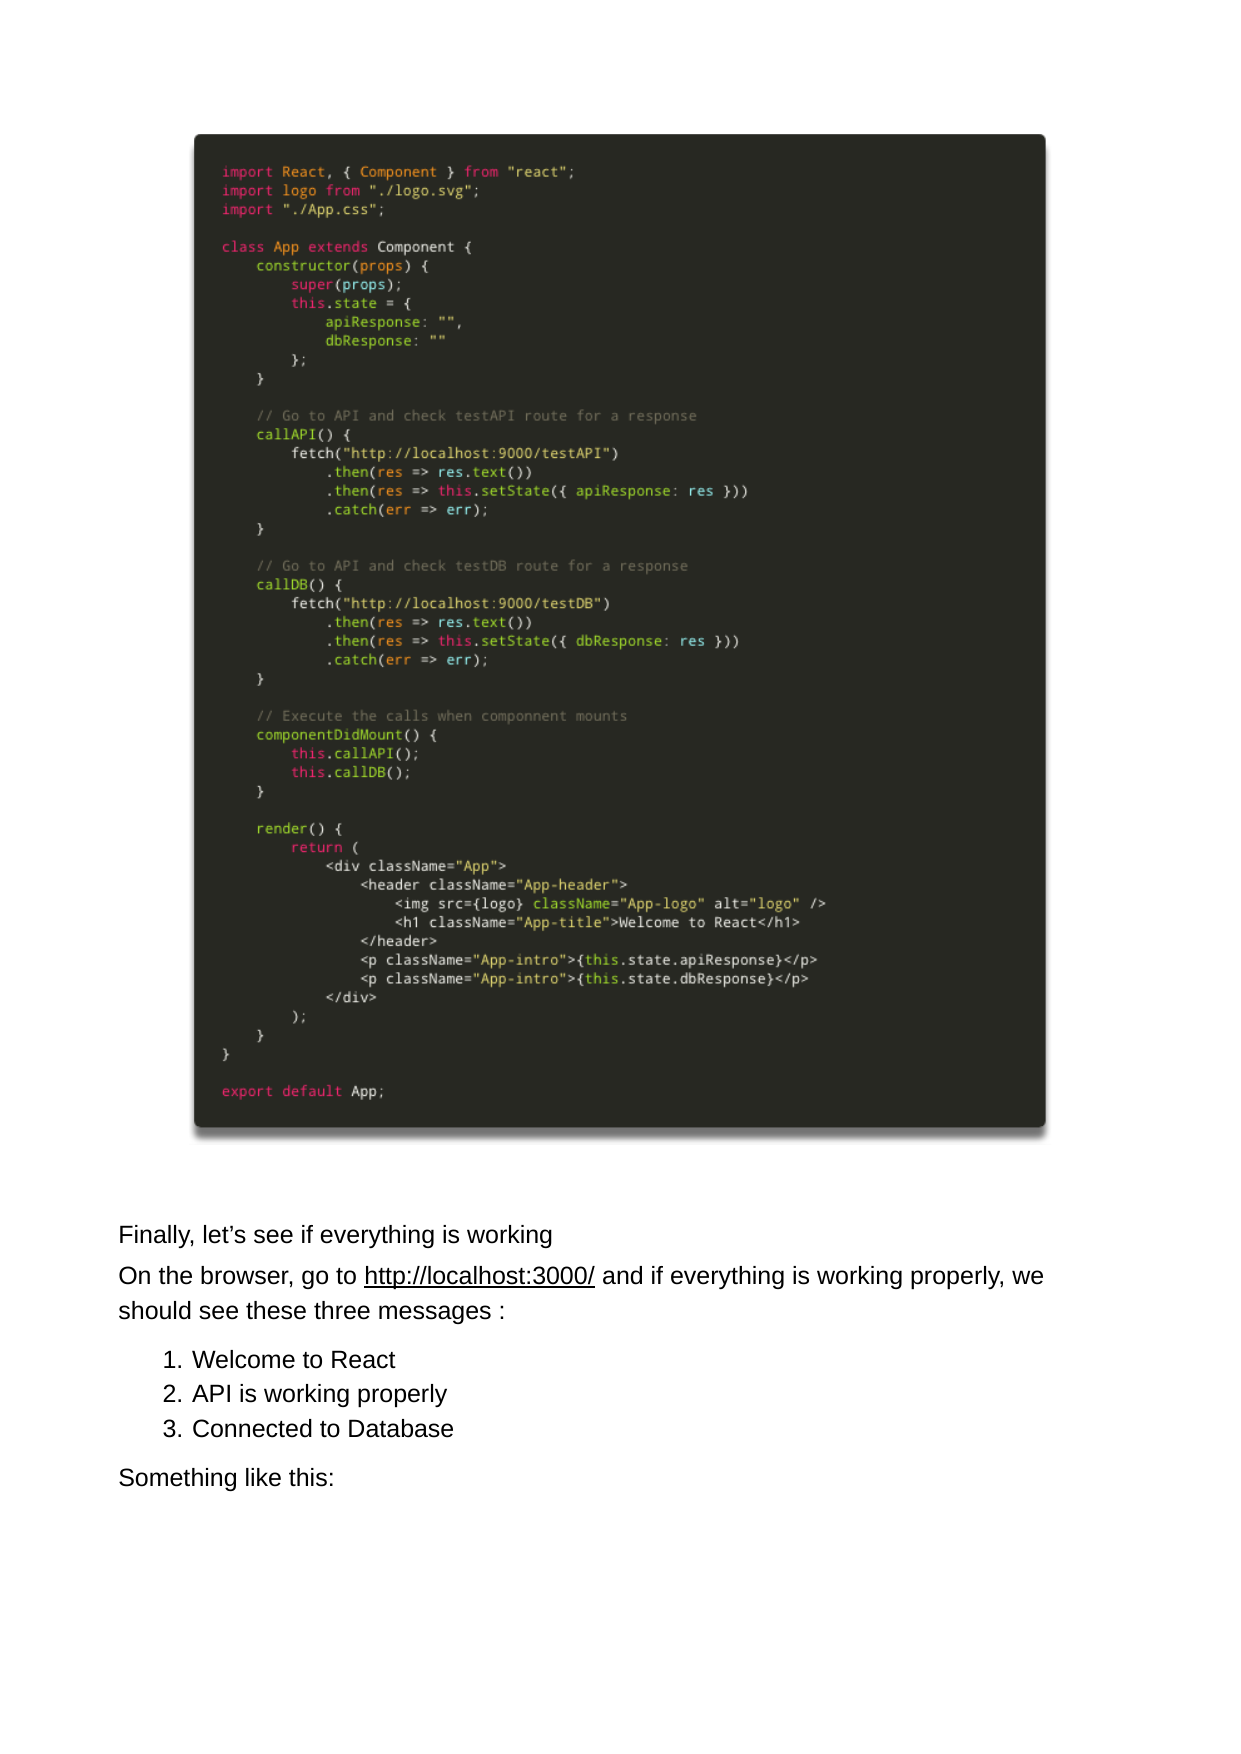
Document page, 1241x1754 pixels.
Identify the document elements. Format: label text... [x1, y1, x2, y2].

subtitle Finally, let’s see if everything is working [118, 1220, 1122, 1249]
list Welcome to React [162, 1345, 1122, 1373]
text On the browser, go to http://localhost:3000/ and if everything is working properly, we should see these three messages : [118, 1261, 1122, 1324]
list API is working properly [162, 1379, 1122, 1408]
picture [188, 118, 1052, 1145]
text Something like this: [118, 1463, 1122, 1492]
list Connected to Database [162, 1414, 1122, 1442]
